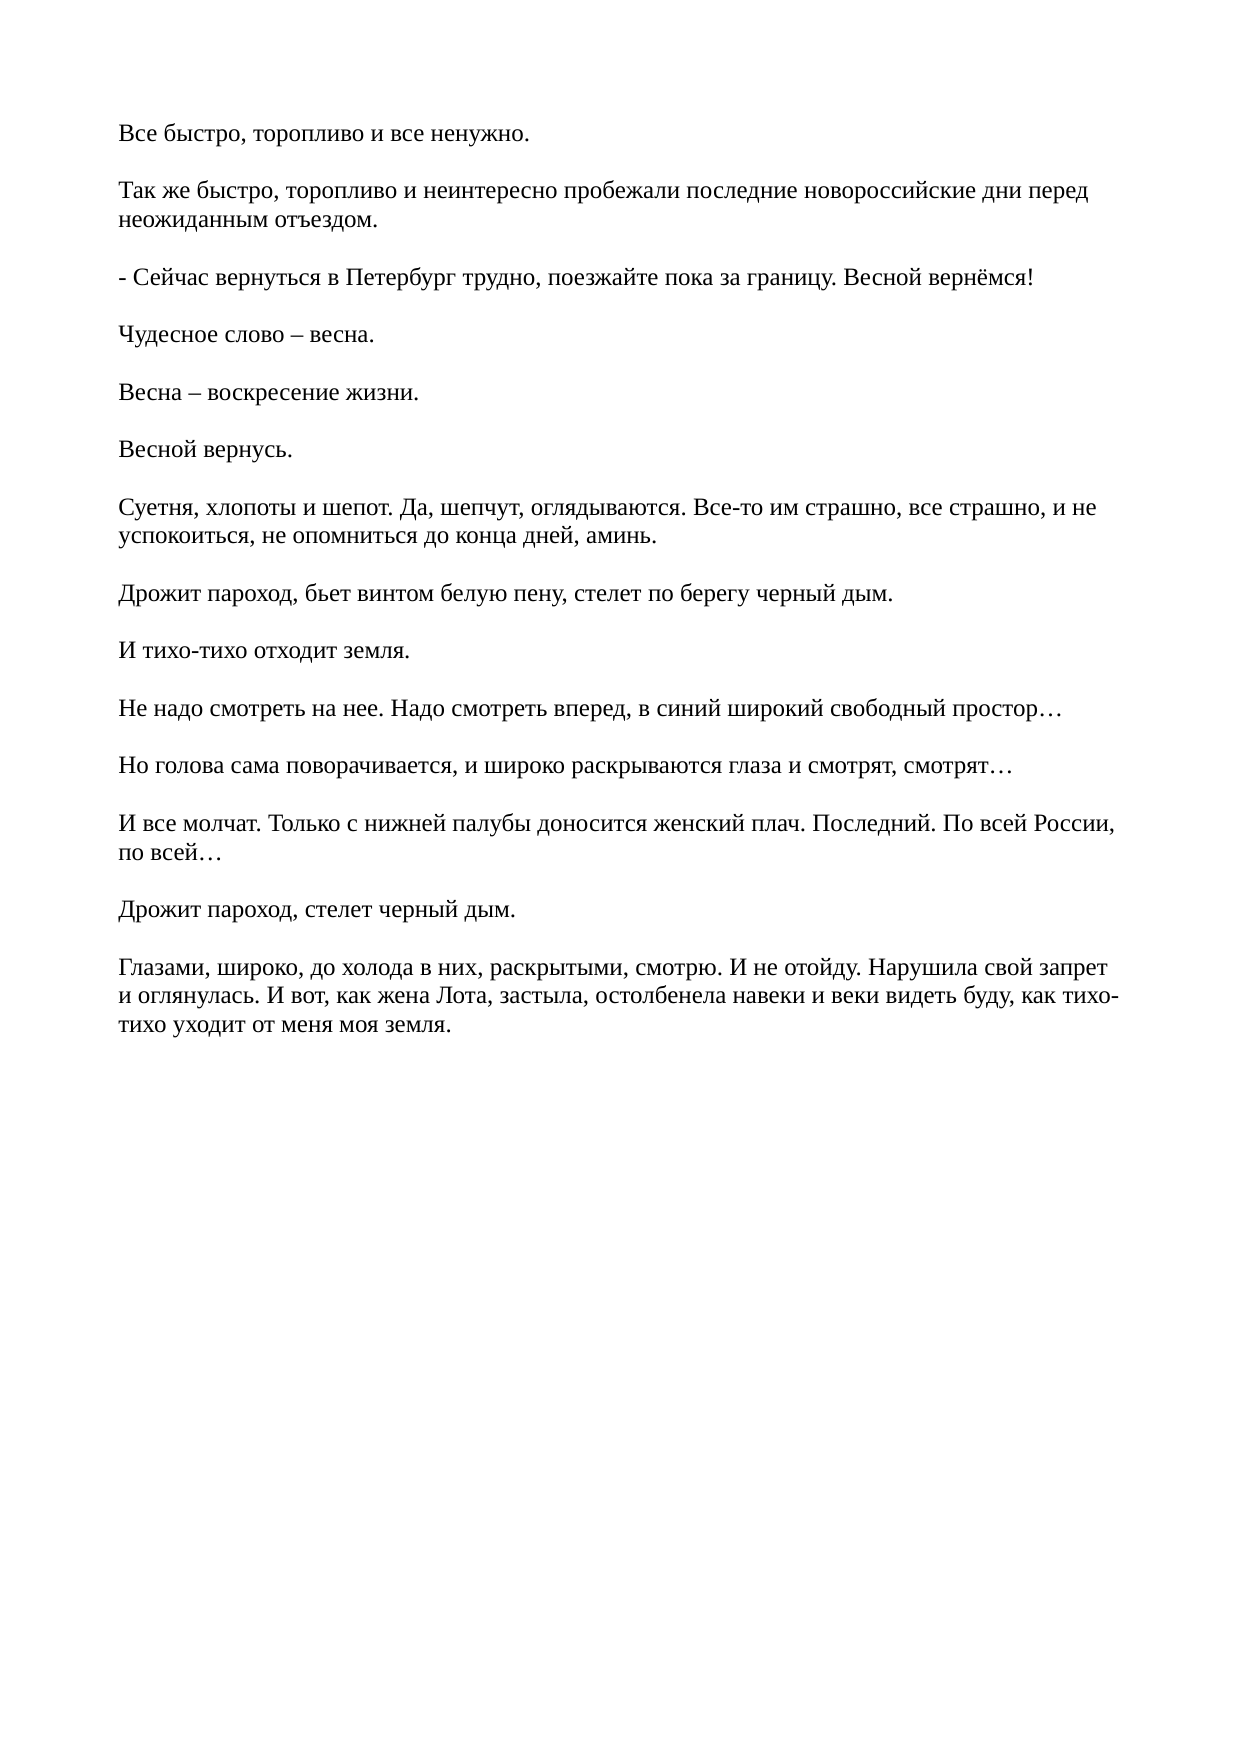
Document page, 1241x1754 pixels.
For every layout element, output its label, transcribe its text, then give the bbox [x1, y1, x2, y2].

text Дрожит пароход, стелет черный дым. [118, 894, 1122, 923]
text Суетня, хлопоты и шепот. Да, шепчут, оглядываются. Все-то им страшно, все страшно, и не успокоиться, не опомниться до конца дней, аминь. [118, 492, 1122, 549]
text Чудесное слово – весна. [118, 319, 1122, 348]
text Весна – воскресение жизни. [118, 377, 1122, 406]
text Не надо смотреть на нее. Надо смотреть вперед, в синий широкий свободный простор… [118, 693, 1122, 722]
text Глазами, широко, до холода в них, раскрытыми, смотрю. И не отойду. Нарушила свой запрет и оглянулась. И вот, как жена Лота, застыла, остолбенела навеки и веки видеть буду, как тихо-тихо уходит от меня моя земля. [118, 952, 1122, 1038]
text - Сейчас вернуться в Петербург трудно, поезжайте пока за границу. Весной вернёмся! [118, 262, 1122, 291]
text Дрожит пароход, бьет винтом белую пену, стелет по берегу черный дым. [118, 578, 1122, 607]
text И тихо-тихо отходит земля. [118, 636, 1122, 664]
text И все молчат. Только с нижней палубы доносится женский плач. Последний. По всей России, по всей… [118, 808, 1122, 866]
text Но голова сама поворачивается, и широко раскрываются глаза и смотрят, смотрят… [118, 751, 1122, 779]
text Так же быстро, торопливо и неинтересно пробежали последние новороссийские дни перед неожиданным отъездом. [118, 176, 1122, 233]
text Все быстро, торопливо и все ненужно. [118, 118, 1122, 147]
text Весной вернусь. [118, 434, 1122, 463]
